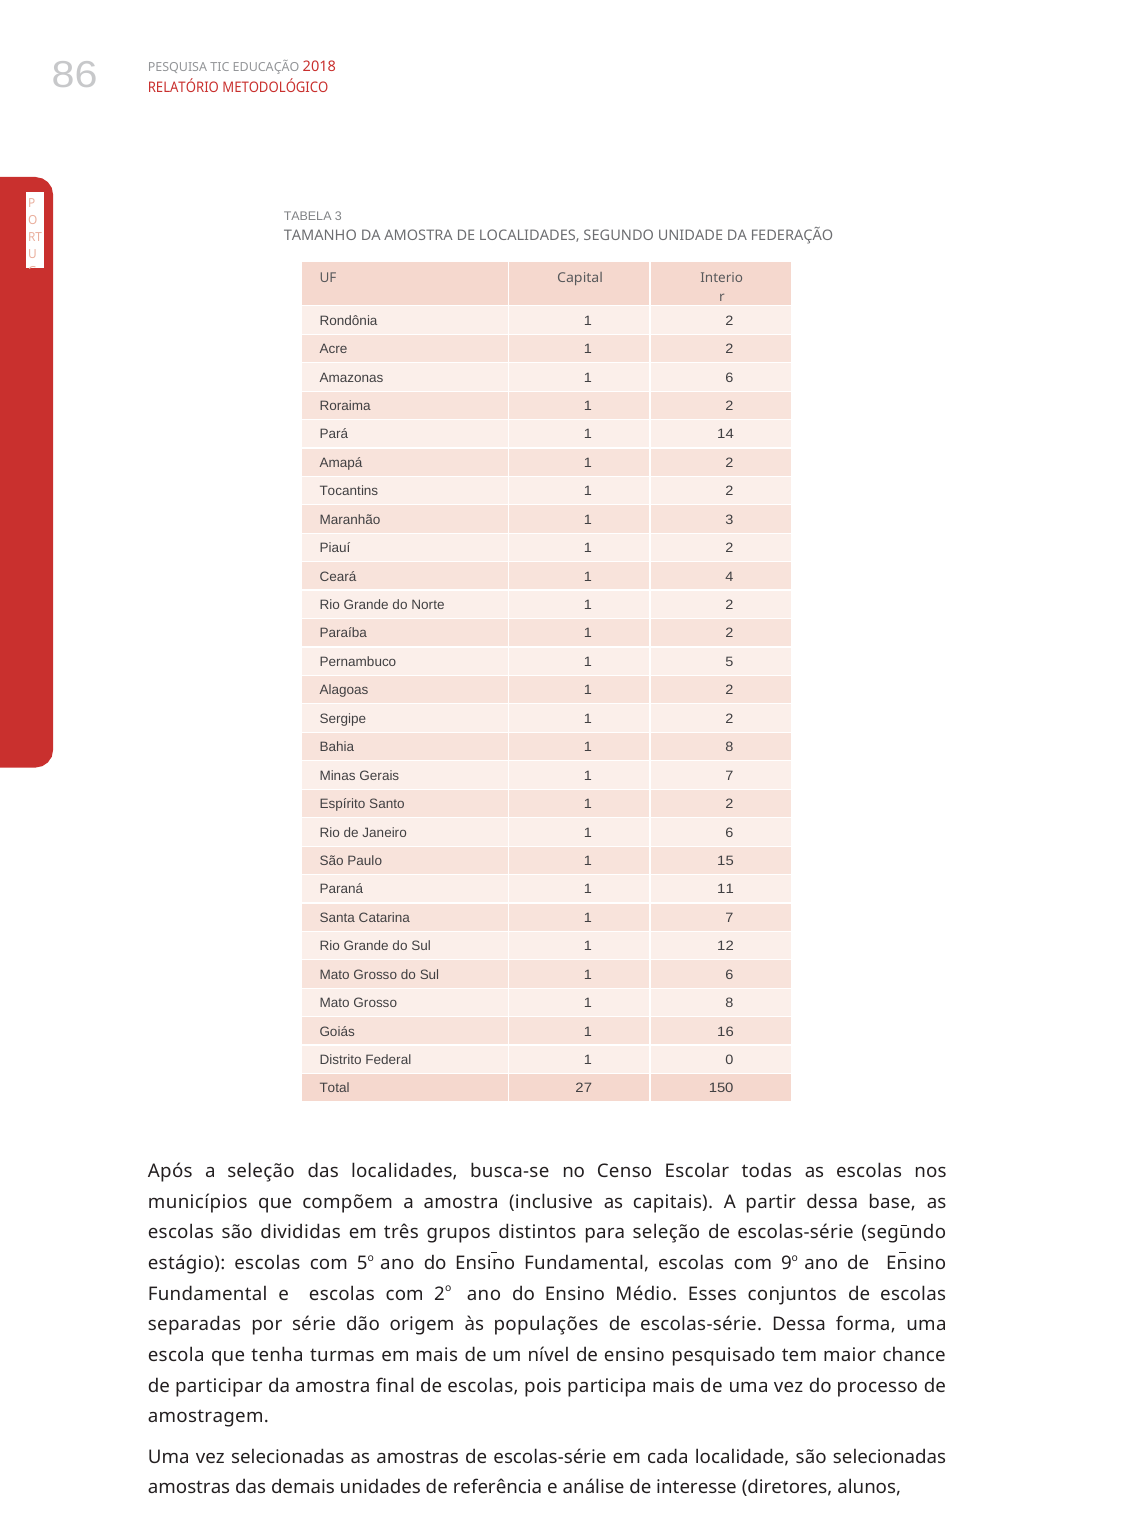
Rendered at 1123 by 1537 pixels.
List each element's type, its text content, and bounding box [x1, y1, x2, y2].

table_cell 1 [509, 875, 649, 902]
table_cell 3 [651, 505, 791, 533]
table_cell 1 [509, 818, 649, 846]
table_cell Total [302, 1074, 508, 1101]
table_cell Tocantins [302, 477, 508, 504]
table_cell Paraíba [302, 619, 508, 646]
table_cell 1 [509, 306, 649, 334]
table_cell Ceará [302, 562, 508, 589]
text Após a seleção das localidades, busca-se no Censo Escolar todas as escolas nos municípios que compõem a amostra (inclusive as capitais). A partir dessa base, as escolas são divididas em três grupos distintos para seleção de escolas-série (segundo estágio): escolas com 5o ano do Ensino Fundamental, escolas com 9o ano de Ensino Fundamental e escolas com 2o ano do Ensino Médio. Esses conjuntos de escolas separadas por série dão origem às populações de escolas-série. Dessa forma, uma escola que tenha turmas em mais de um nível de ensino pesquisado tem maior chance de participar da amostra final de escolas, pois participa mais de uma vez do processo de amostragem. [148, 1158, 947, 1428]
table_cell 2 [651, 790, 791, 817]
table_header UF [302, 262, 508, 305]
table_cell 150 [651, 1074, 791, 1101]
text PORTUGUÊS [28, 194, 44, 268]
table_cell Acre [302, 335, 508, 362]
table_cell 7 [651, 904, 791, 931]
table_cell Minas Gerais [302, 761, 508, 789]
table_cell 2 [651, 704, 791, 732]
table_header Capital [509, 262, 649, 305]
table_cell 1 [509, 449, 649, 476]
table_cell Espírito Santo [302, 790, 508, 817]
table_cell 2 [651, 534, 791, 561]
table_cell Rio de Janeiro [302, 818, 508, 846]
table_cell Mato Grosso do Sul [302, 960, 508, 988]
table_cell 2 [651, 591, 791, 618]
table_cell 2 [651, 619, 791, 646]
table_cell 2 [651, 477, 791, 504]
table_cell Santa Catarina [302, 904, 508, 931]
table_cell 6 [651, 818, 791, 846]
table_cell 1 [509, 392, 649, 419]
table_cell 1 [509, 477, 649, 504]
table_cell 1 [509, 761, 649, 789]
table_cell 1 [509, 1017, 649, 1044]
table_cell 1 [509, 562, 649, 589]
table_cell 15 [651, 847, 791, 874]
table_cell 1 [509, 335, 649, 362]
table_cell 14 [651, 420, 791, 447]
table_cell Bahia [302, 733, 508, 760]
table_cell São Paulo [302, 847, 508, 874]
table_cell 1 [509, 704, 649, 732]
text TABELA 3 [283, 208, 1123, 222]
table_cell 4 [651, 562, 791, 589]
table_cell Pernambuco [302, 648, 508, 675]
table_cell Distrito Federal [302, 1046, 508, 1073]
table_cell 1 [509, 904, 649, 931]
table_cell 1 [509, 790, 649, 817]
table_cell Amazonas [302, 363, 508, 391]
text TAMANHO DA AMOSTRA DE LOCALIDADES, SEGUNDO UNIDADE DA FEDERAÇÃO [283, 225, 1123, 245]
table_cell 1 [509, 534, 649, 561]
table_cell 1 [509, 1046, 649, 1073]
table_cell 1 [509, 420, 649, 447]
table_cell 2 [651, 392, 791, 419]
table_cell 2 [651, 676, 791, 703]
table_cell 11 [651, 875, 791, 902]
table_cell 1 [509, 932, 649, 959]
table_cell Rio Grande do Norte [302, 591, 508, 618]
table_cell Rio Grande do Sul [302, 932, 508, 959]
table_cell 1 [509, 676, 649, 703]
table_cell 8 [651, 989, 791, 1016]
table_cell Pará [302, 420, 508, 447]
table_cell Amapá [302, 449, 508, 476]
table_cell Sergipe [302, 704, 508, 732]
table_cell 1 [509, 363, 649, 391]
table_cell 6 [651, 363, 791, 391]
table_cell 1 [509, 989, 649, 1016]
table_cell 1 [509, 619, 649, 646]
table_cell 7 [651, 761, 791, 789]
table_cell 8 [651, 733, 791, 760]
table_cell 1 [509, 591, 649, 618]
text Uma vez selecionadas as amostras de escolas-série em cada localidade, são selecionadas amostras das demais unidades de referência e análise de interesse (diretores, alunos, [148, 1443, 947, 1499]
table_cell 1 [509, 648, 649, 675]
table_cell 2 [651, 449, 791, 476]
table_cell Maranhão [302, 505, 508, 533]
table_cell Piauí [302, 534, 508, 561]
table_cell 6 [651, 960, 791, 988]
table_cell Paraná [302, 875, 508, 902]
table_cell 27 [509, 1074, 649, 1101]
table_cell Mato Grosso [302, 989, 508, 1016]
table_cell 16 [651, 1017, 791, 1044]
table_cell 1 [509, 960, 649, 988]
table_cell 1 [509, 733, 649, 760]
table_cell 5 [651, 648, 791, 675]
table_cell 12 [651, 932, 791, 959]
table_cell 2 [651, 306, 791, 334]
table_cell Roraima [302, 392, 508, 419]
table_cell 1 [509, 847, 649, 874]
table_cell 0 [651, 1046, 791, 1073]
table_header Interior [651, 262, 791, 305]
table_cell 1 [509, 505, 649, 533]
table_cell Goiás [302, 1017, 508, 1044]
table_cell Rondônia [302, 306, 508, 334]
table_cell 2 [651, 335, 791, 362]
table_cell Alagoas [302, 676, 508, 703]
